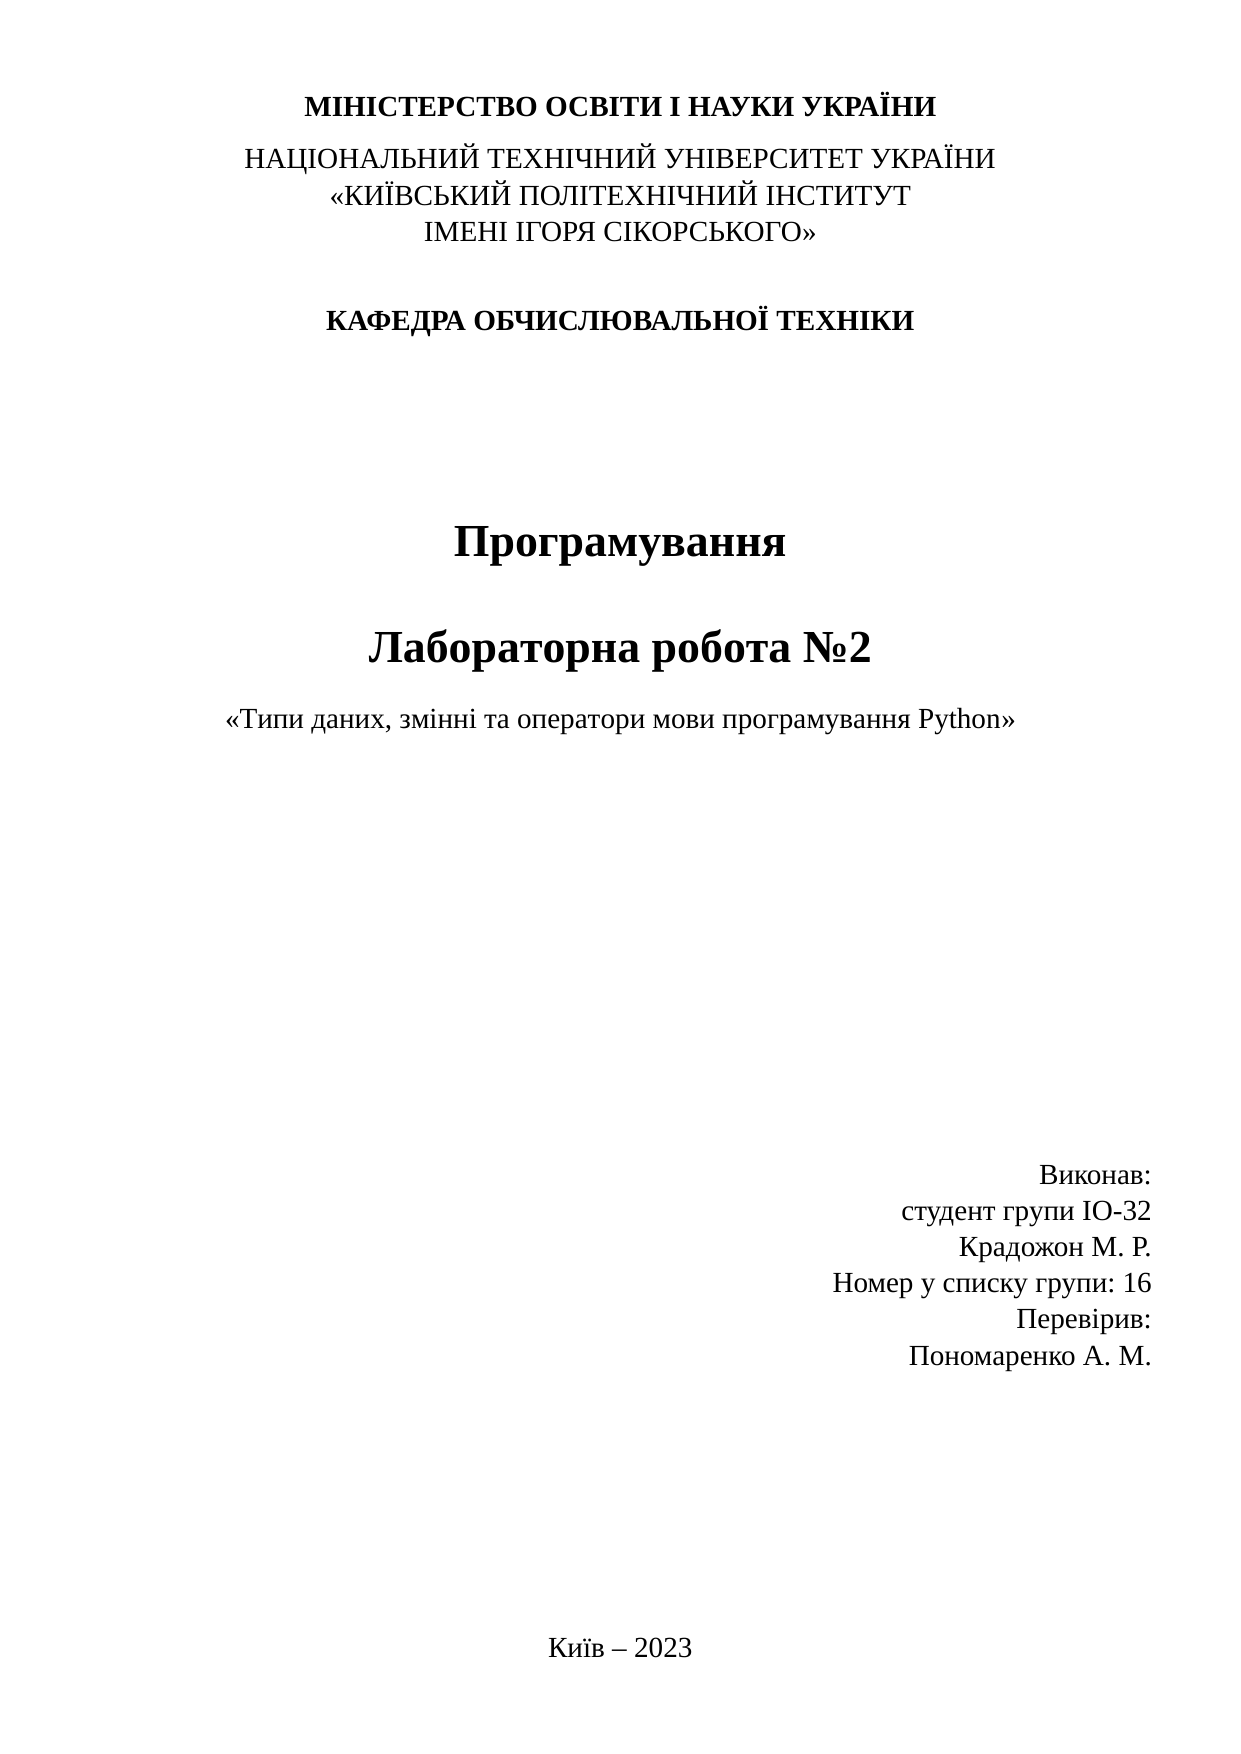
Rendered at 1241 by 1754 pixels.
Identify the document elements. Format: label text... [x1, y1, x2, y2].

text Виконав: [89, 1157, 1152, 1190]
text КАФЕДРА ОБЧИСЛЮВАЛЬНОЇ ТЕХНІКИ [89, 303, 1152, 336]
text Пономаренко А. М. [89, 1338, 1152, 1371]
text Перевірив: [89, 1301, 1152, 1335]
text Крадожон М. Р. [89, 1229, 1152, 1263]
text Лабораторна робота №2 [89, 619, 1152, 672]
text «Типи даних, змінні та оператори мови програмування Python» [89, 701, 1152, 734]
text ІМЕНІ ІГОРЯ СІКОРСЬКОГО» [89, 214, 1152, 247]
text Програмування [89, 514, 1152, 567]
text МІНІСТЕРСТВО ОСВІТИ І НАУКИ УКРАЇНИ [89, 89, 1152, 122]
text «КИЇВСЬКИЙ ПОЛІТЕХНІЧНИЙ ІНСТИТУТ [89, 178, 1152, 211]
text Київ – 2023 [89, 1630, 1152, 1664]
text Номер у списку групи: 16 [89, 1265, 1152, 1299]
text НАЦІОНАЛЬНИЙ ТЕХНІЧНИЙ УНІВЕРСИТЕТ УКРАЇНИ [89, 141, 1152, 175]
text студент групи ІО-32 [89, 1193, 1152, 1227]
